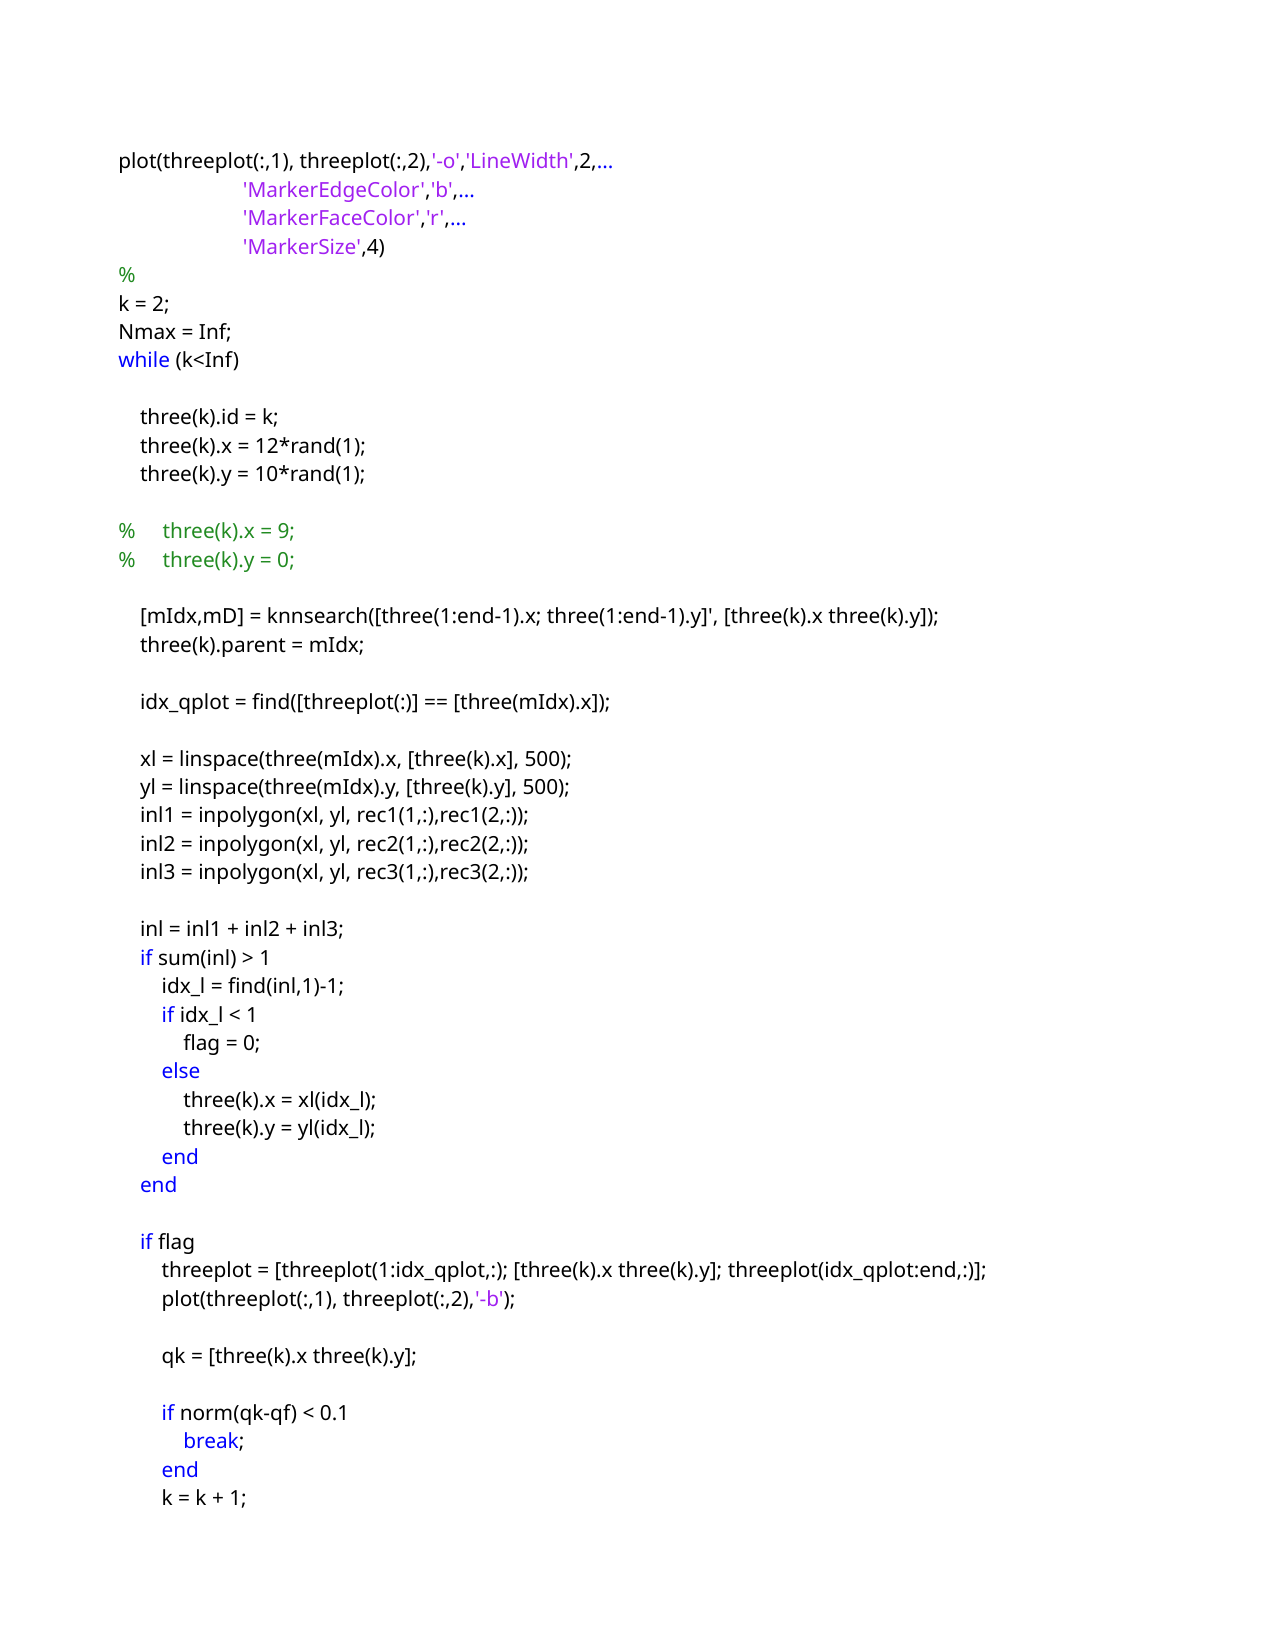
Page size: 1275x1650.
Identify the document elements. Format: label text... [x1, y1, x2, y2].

text three(k).parent = mIdx; [118, 630, 1157, 658]
text [mIdx,mD] = knnsearch([three(1:end-1).x; three(1:end-1).y]', [three(k).x three(k).y]); [118, 602, 1157, 630]
text if sum(inl) > 1 [118, 943, 1157, 971]
text inl1 = inpolygon(xl, yl, rec1(1,:),rec1(2,:)); [118, 801, 1157, 829]
text inl = inl1 + inl2 + inl3; [118, 914, 1157, 943]
text qk = [three(k).x three(k).y]; [118, 1341, 1157, 1369]
text % three(k).x = 9; [118, 516, 1157, 545]
text xl = linspace(three(mIdx).x, [three(k).x], 500); [118, 744, 1157, 772]
text three(k).y = 10*rand(1); [118, 459, 1157, 488]
text three(k).y = yl(idx_l); [118, 1113, 1157, 1142]
text % three(k).y = 0; [118, 545, 1157, 573]
text end [118, 1142, 1157, 1170]
text end [118, 1455, 1157, 1483]
text else [118, 1057, 1157, 1085]
text k = k + 1; [118, 1483, 1157, 1512]
text 'MarkerEdgeColor','b',... [118, 175, 1157, 203]
text if flag [118, 1227, 1157, 1256]
text inl2 = inpolygon(xl, yl, rec2(1,:),rec2(2,:)); [118, 829, 1157, 857]
text three(k).x = xl(idx_l); [118, 1085, 1157, 1113]
text yl = linspace(three(mIdx).y, [three(k).y], 500); [118, 772, 1157, 801]
text if norm(qk-qf) < 0.1 [118, 1398, 1157, 1426]
text if idx_l < 1 [118, 1000, 1157, 1028]
text idx_qplot = find([threeplot(:)] == [three(mIdx).x]); [118, 687, 1157, 715]
text Nmax = Inf; [118, 317, 1157, 346]
text end [118, 1170, 1157, 1199]
text idx_l = find(inl,1)-1; [118, 971, 1157, 1000]
text flag = 0; [118, 1028, 1157, 1057]
text inl3 = inpolygon(xl, yl, rec3(1,:),rec3(2,:)); [118, 857, 1157, 886]
text three(k).x = 12*rand(1); [118, 431, 1157, 459]
text 'MarkerFaceColor','r',... [118, 203, 1157, 232]
text % [118, 260, 1157, 289]
text plot(threeplot(:,1), threeplot(:,2),'-b'); [118, 1284, 1157, 1312]
text while (k<Inf) [118, 346, 1157, 374]
text three(k).id = k; [118, 402, 1157, 431]
text plot(threeplot(:,1), threeplot(:,2),'-o','LineWidth',2,... [118, 147, 1157, 175]
text k = 2; [118, 289, 1157, 317]
text break; [118, 1426, 1157, 1455]
text 'MarkerSize',4) [118, 232, 1157, 260]
text threeplot = [threeplot(1:idx_qplot,:); [three(k).x three(k).y]; threeplot(idx_qplot:end,:)]; [118, 1256, 1157, 1284]
